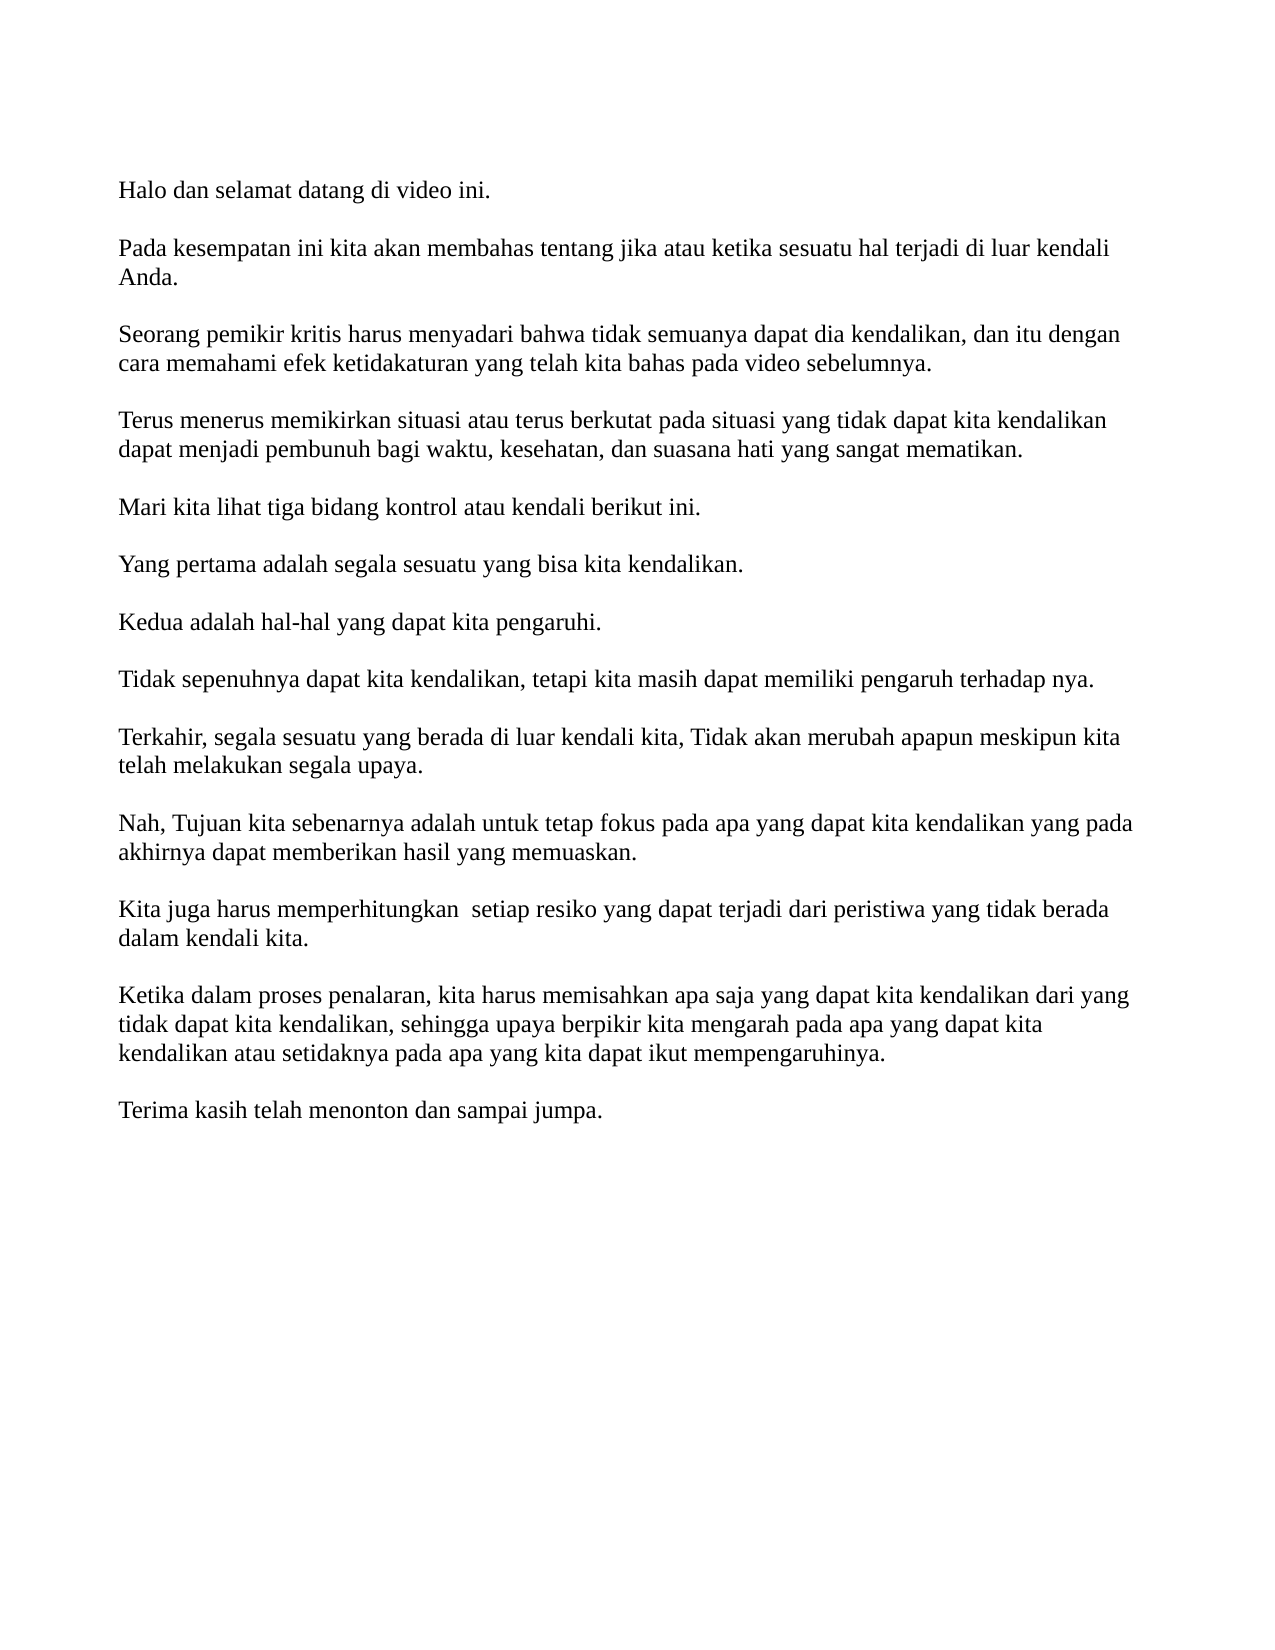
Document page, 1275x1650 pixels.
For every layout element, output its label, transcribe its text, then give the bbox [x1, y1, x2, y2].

text Ketika dalam proses penalaran, kita harus memisahkan apa saja yang dapat kita kendalikan dari yang tidak dapat kita kendalikan, sehingga upaya berpikir kita mengarah pada apa yang dapat kita kendalikan atau setidaknya pada apa yang kita dapat ikut mempengaruhinya. [118, 981, 1157, 1067]
text Seorang pemikir kritis harus menyadari bahwa tidak semuanya dapat dia kendalikan, dan itu dengan cara memahami efek ketidakaturan yang telah kita bahas pada video sebelumnya. [118, 319, 1157, 377]
text Halo dan selamat datang di video ini. [118, 176, 1157, 204]
text Kita juga harus memperhitungkan setiap resiko yang dapat terjadi dari peristiwa yang tidak berada dalam kendali kita. [118, 894, 1157, 952]
text Kedua adalah hal-hal yang dapat kita pengaruhi. [118, 607, 1157, 636]
text Pada kesempatan ini kita akan membahas tentang jika atau ketika sesuatu hal terjadi di luar kendali Anda. [118, 233, 1157, 291]
text Terkahir, segala sesuatu yang berada di luar kendali kita, Tidak akan merubah apapun meskipun kita telah melakukan segala upaya. [118, 722, 1157, 779]
text Nah, Tujuan kita sebenarnya adalah untuk tetap fokus pada apa yang dapat kita kendalikan yang pada akhirnya dapat memberikan hasil yang memuaskan. [118, 808, 1157, 866]
text Tidak sepenuhnya dapat kita kendalikan, tetapi kita masih dapat memiliki pengaruh terhadap nya. [118, 664, 1157, 693]
text Mari kita lihat tiga bidang kontrol atau kendali berikut ini. [118, 492, 1157, 521]
text Terima kasih telah menonton dan sampai jumpa. [118, 1096, 1157, 1124]
text Terus menerus memikirkan situasi atau terus berkutat pada situasi yang tidak dapat kita kendalikan dapat menjadi pembunuh bagi waktu, kesehatan, dan suasana hati yang sangat mematikan. [118, 406, 1157, 463]
text Yang pertama adalah segala sesuatu yang bisa kita kendalikan. [118, 549, 1157, 578]
